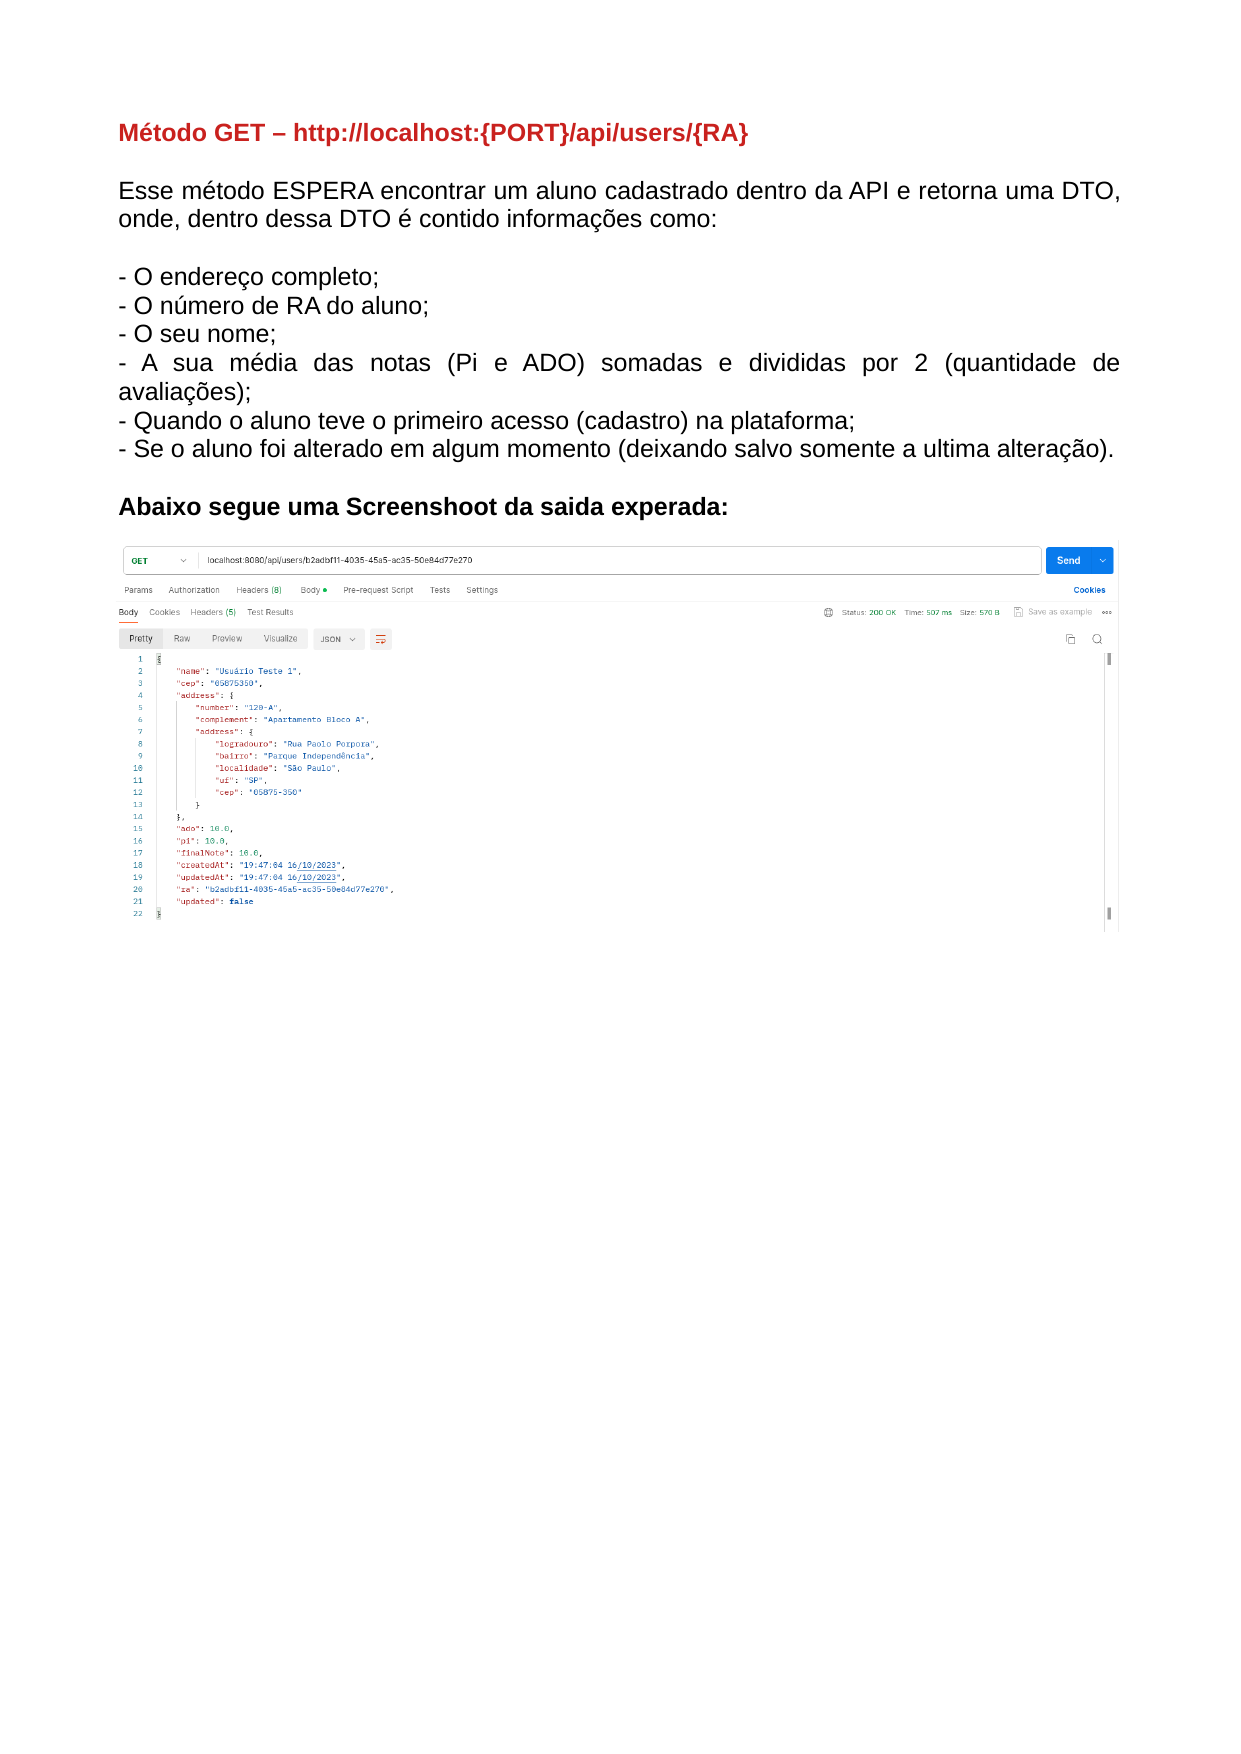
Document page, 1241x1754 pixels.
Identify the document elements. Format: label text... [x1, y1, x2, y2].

text - A sua média das notas (Pi e ADO) somadas e divididas por 2 (quantidade de avaliações); [118, 348, 1122, 406]
text Método GET – http://localhost:{PORT}/api/users/{RA} [118, 118, 1122, 147]
text - Se o aluno foi alterado em algum momento (deixando salvo somente a ultima alteração). [118, 434, 1122, 463]
text Esse método ESPERA encontrar um aluno cadastrado dentro da API e retorna uma DTO, onde, dentro dessa DTO é contido informações como: [118, 176, 1122, 233]
text - O número de RA do aluno; [118, 291, 1122, 319]
text Abaixo segue uma Screenshoot da saida experada: [118, 492, 1122, 521]
text - O seu nome; [118, 319, 1122, 348]
text - O endereço completo; [118, 262, 1122, 291]
picture [115, 540, 1120, 932]
text - Quando o aluno teve o primeiro acesso (cadastro) na plataforma; [118, 406, 1122, 434]
